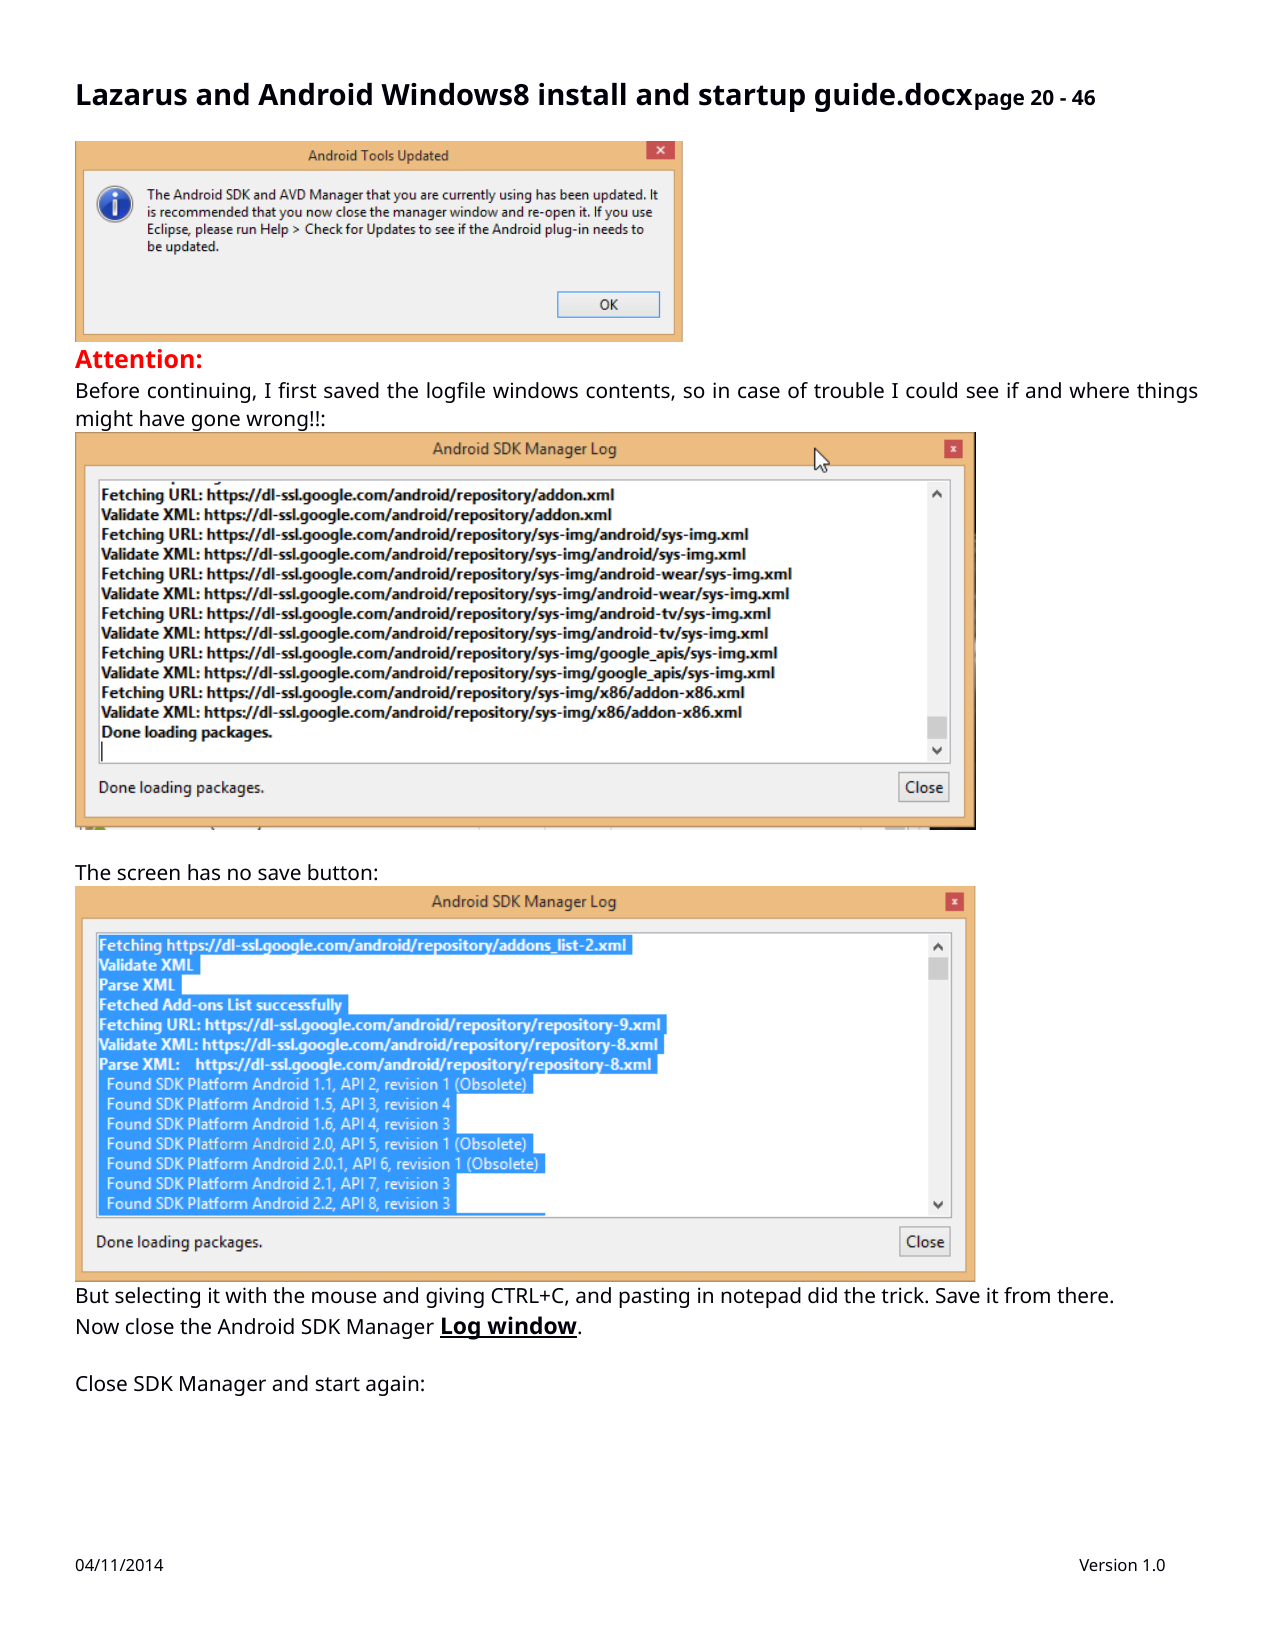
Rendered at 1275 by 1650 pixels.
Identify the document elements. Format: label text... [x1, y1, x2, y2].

text But selecting it with the mouse and giving CTRL+C, and pasting in notepad did the trick. Save it from there. [75, 1281, 1200, 1310]
text The screen has no save button: [75, 858, 1200, 887]
picture [75, 886, 976, 1282]
picture [75, 432, 976, 830]
text Close SDK Manager and start again: [75, 1369, 1200, 1398]
text Now close the Android SDK Manager Log window. [75, 1310, 1200, 1341]
picture [75, 141, 683, 342]
text Before continuing, I first saved the logfile windows contents, so in case of trouble I could see if and where things might have gone wrong!!: [75, 376, 1200, 433]
text Attention: [75, 342, 1200, 376]
